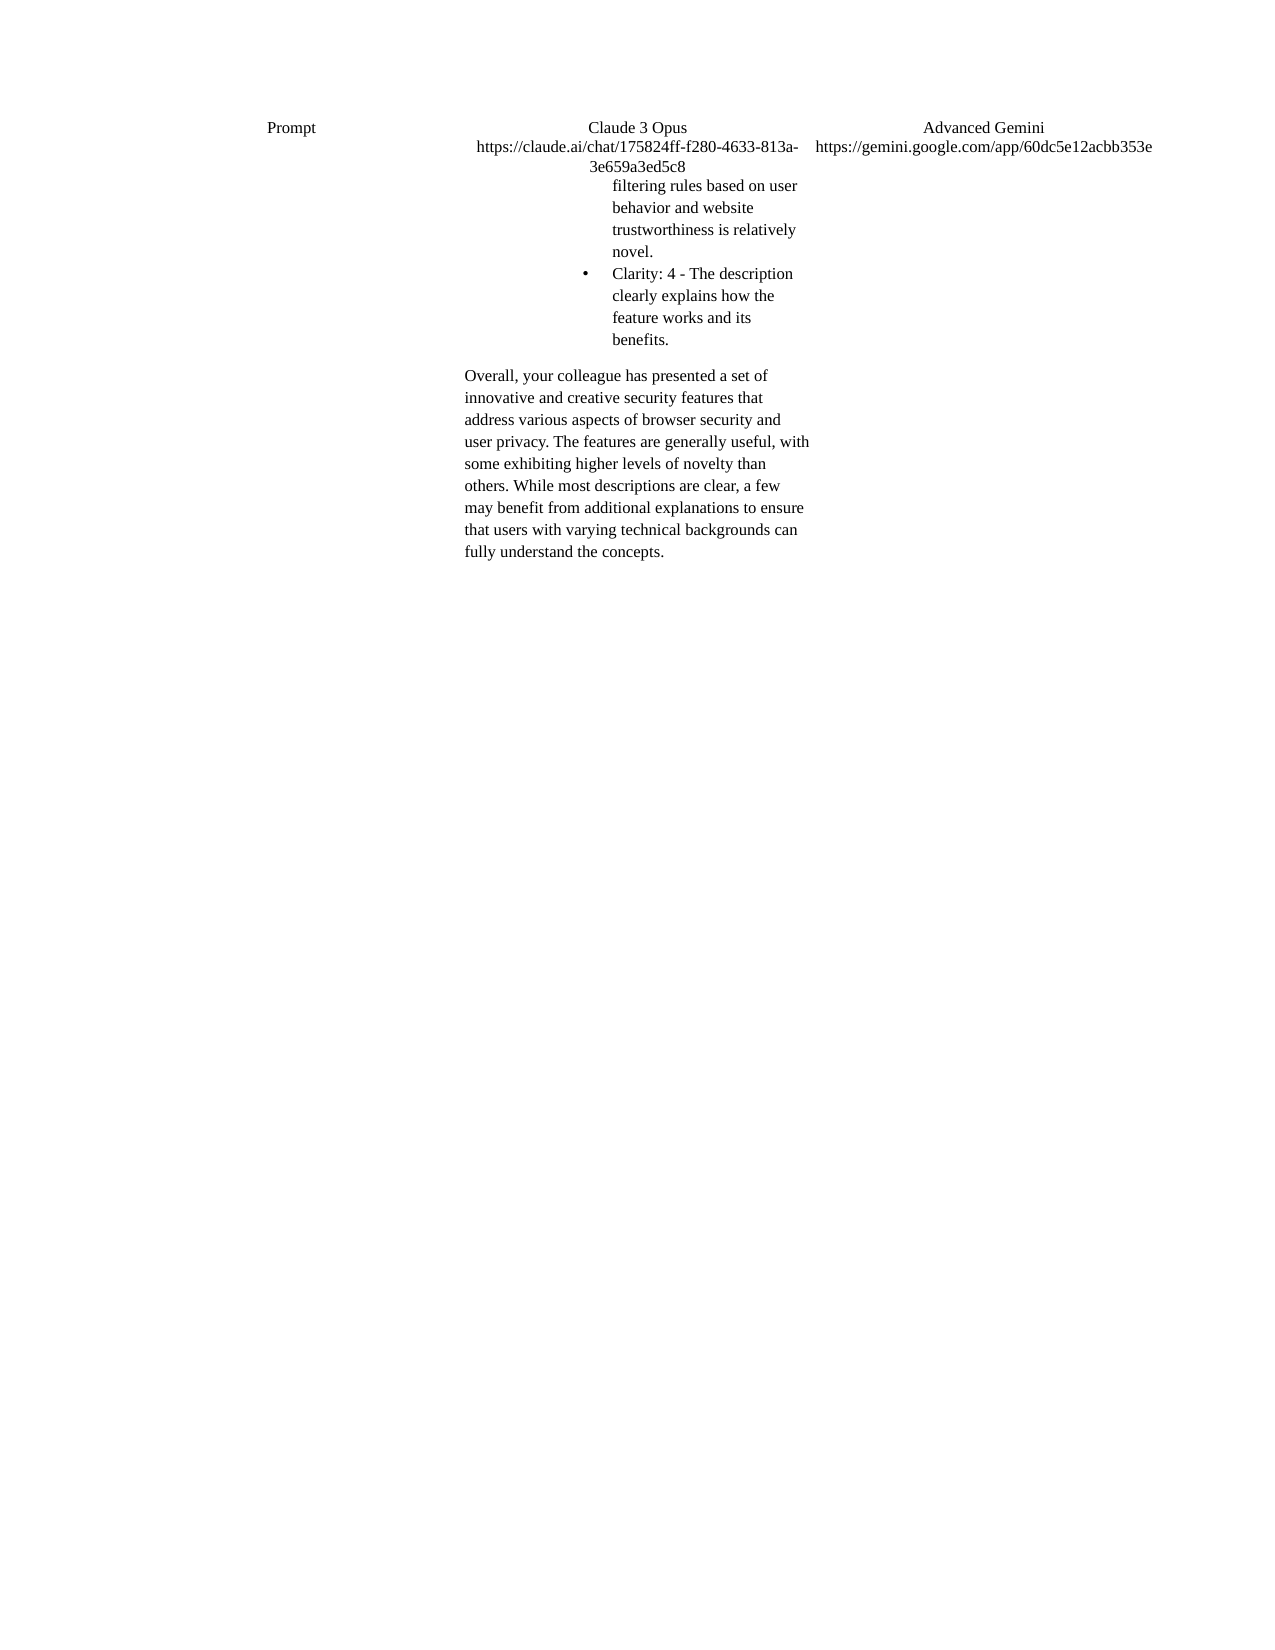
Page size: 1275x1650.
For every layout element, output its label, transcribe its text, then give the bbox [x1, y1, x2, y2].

table_cell Thank you for sharing your colleague's innovative security features for Browser X. As a requirements engineer, I will evaluate each feature based on the provided 4-point Likert scales for creativity, usefulness, novelty, and clarity. Here's my assessment: Integrated VPN with Selective Geofencing: Creativity: 4 - The combination of VPN and geofencing is a creative approach to enhancing security and convenience. Usefulness: 4 - This feature provides users with a seamless and flexible way to protect their online privacy. Novelty: 3 - While VPNs are common, the selective geofencing aspect adds a novel twist to the feature. Clarity: 4 - The description clearly explains the functionality and benefits of the feature. AI-Powered Phishing Detection: Creativity: 4 - Utilizing AI and machine learning for real-time phishing detection is a creative solution. Usefulness: 4 - Protecting users from phishing threats is highly useful and important for online security. Novelty: 3 - AI-based phishing detection is an emerging trend, but not entirely novel. Clarity: 4 - The explanation of how the feature works and its benefits is clear and concise. Zero-Trust Content Execution: Creativity: 4 - Implementing a zero-trust model for web content execution is a creative approach to blocking unauthorized scripts. Usefulness: 4 - This feature enhances security by preventing the execution of malicious code. Novelty: 4 - The application of zero-trust principles to web content execution is a novel concept. Clarity: 3 - While the description is technical, it may require more explanation for non-technical users. Encrypted User Profile Cloud Storage: Creativity: 3 - Offering encrypted cloud storage for browser profiles is a good idea, but not exceptionally creative. Usefulness: 4 - This feature provides users with a secure and convenient way to store and access their browser data across devices. Novelty: 3 - Encrypted cloud storage is not a new concept, but its integration with browser profiles is relatively novel. Clarity: 4 - The description clearly conveys the functionality and benefits of the feature. Decentralized Web Authentication: Creativity: 4 - Using blockchain-based decentralized identifiers for web authentication is a creative approach. Usefulness: 4 - Eliminating traditional passwords and reducing the risk of centralized data breaches is highly useful for user security. Novelty: 4 - The use of decentralized identifiers for web authentication is a novel concept. Clarity: 3 - The description may require more explanation for users unfamiliar with blockchain and decentralized technologies. Adaptive Security Level Settings: Creativity: 4 - Automatically adjusting security settings based on the user's environment and website trust level is a creative solution. Usefulness: 4 - This feature provides users with a balance between convenience and protection, enhancing their browsing experience. Novelty: 3 - While the concept is not entirely new, the implementation in a browser setting is relatively novel. Clarity: 4 - The description clearly explains how the feature works and its benefits. Real-Time Data Breach Notification: Creativity: 3 - Providing real-time data breach notifications is a good idea, but not exceptionally creative. Usefulness: 4 - Alerting users about potential data breaches and offering recommendations for protective actions is highly useful. Novelty: 3 - Data breach notifications are becoming more common, but their integration into a browser is relatively novel. Clarity: 4 - The description clearly conveys the functionality and benefits of the feature. Secure Multi-Factor Authentication Integration: Creativity: 3 - Integrating multi-factor authentication into the browser is a good idea, but not exceptionally creative. Usefulness: 4 - Providing users with a secure and convenient way to log in to websites directly from the browser is highly useful. Novelty: 3 - Multi-factor authentication is a well-established concept, but its seamless integration into a browser is relatively novel. Clarity: 4 - The description clearly explains the functionality and benefits of the feature. Anonymous Browsing Metrics Collection: Creativity: 4 - Using advanced anonymization techniques to collect usage data without compromising privacy is a creative approach. Usefulness: 4 - This feature allows for the improvement of browser features and user experience while ensuring user privacy. Novelty: 4 - The use of advanced anonymization techniques for browsing metrics collection is a novel concept. Clarity: 3 - The description may require more explanation about the specific anonymization techniques used. Smart Firewall Integration: Creativity: 4 - Incorporating a smart firewall that dynamically adjusts its filtering rules based on user behavior and website trustworthiness is a creative solution. Usefulness: 4 - This feature provides an additional layer of protection against network-based threats, enhancing user security. Novelty: 3 - While firewall integration is not new, the dynamic adjustment of filtering rules based on user behavior and website trustworthiness is relatively novel. Clarity: 4 - The description clearly explains how the feature works and its benefits. Overall, your colleague has presented a set of innovative and creative security features that address various aspects of browser security and user privacy. The features are generally useful, with some exhibiting higher levels of novelty than others. While most descriptions are clear, a few may benefit from additional explanations to ensure that users with varying technical backgrounds can fully understand the concepts. [464, 176, 811, 598]
table_cell [811, 636, 1157, 655]
table_cell [118, 617, 464, 636]
table_cell [118, 598, 464, 617]
table_header Advanced Gemini https://gemini.google.com/app/60dc5e12acbb353e [811, 118, 1157, 176]
table_cell [118, 176, 464, 598]
table_header Prompt [118, 118, 464, 176]
table_cell [464, 598, 811, 617]
table_cell [118, 636, 464, 655]
table_cell [811, 598, 1157, 617]
table_cell [464, 636, 811, 655]
table_cell [464, 617, 811, 636]
table_cell [811, 617, 1157, 636]
table_cell [811, 176, 1157, 598]
table_header Claude 3 Opus https://claude.ai/chat/175824ff-f280-4633-813a-3e659a3ed5c8 [464, 118, 811, 176]
